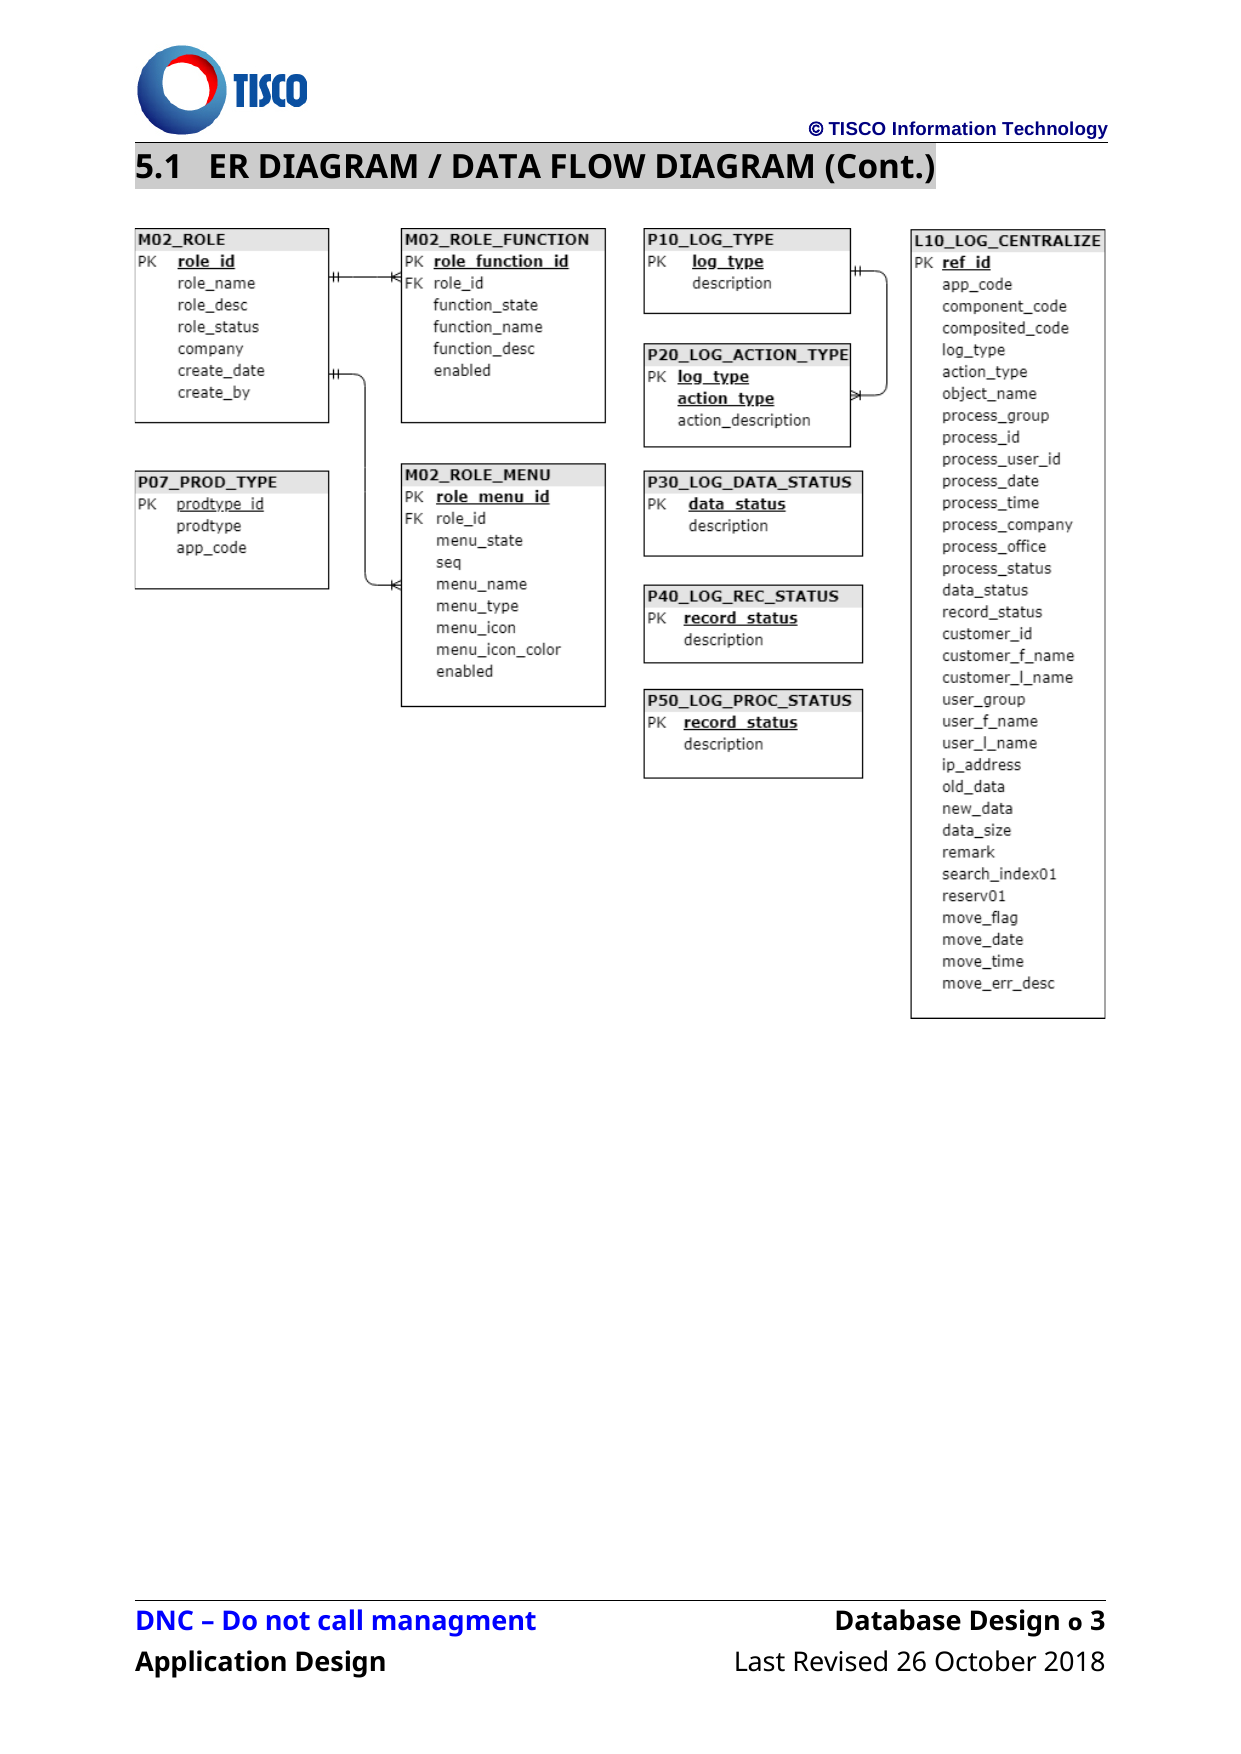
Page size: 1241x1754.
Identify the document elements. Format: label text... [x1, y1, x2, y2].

picture [134, 228, 1106, 1019]
text 5.1 ER DIAGRAM / DATA FLOW DIAGRAM (Cont.) [135, 143, 1106, 189]
